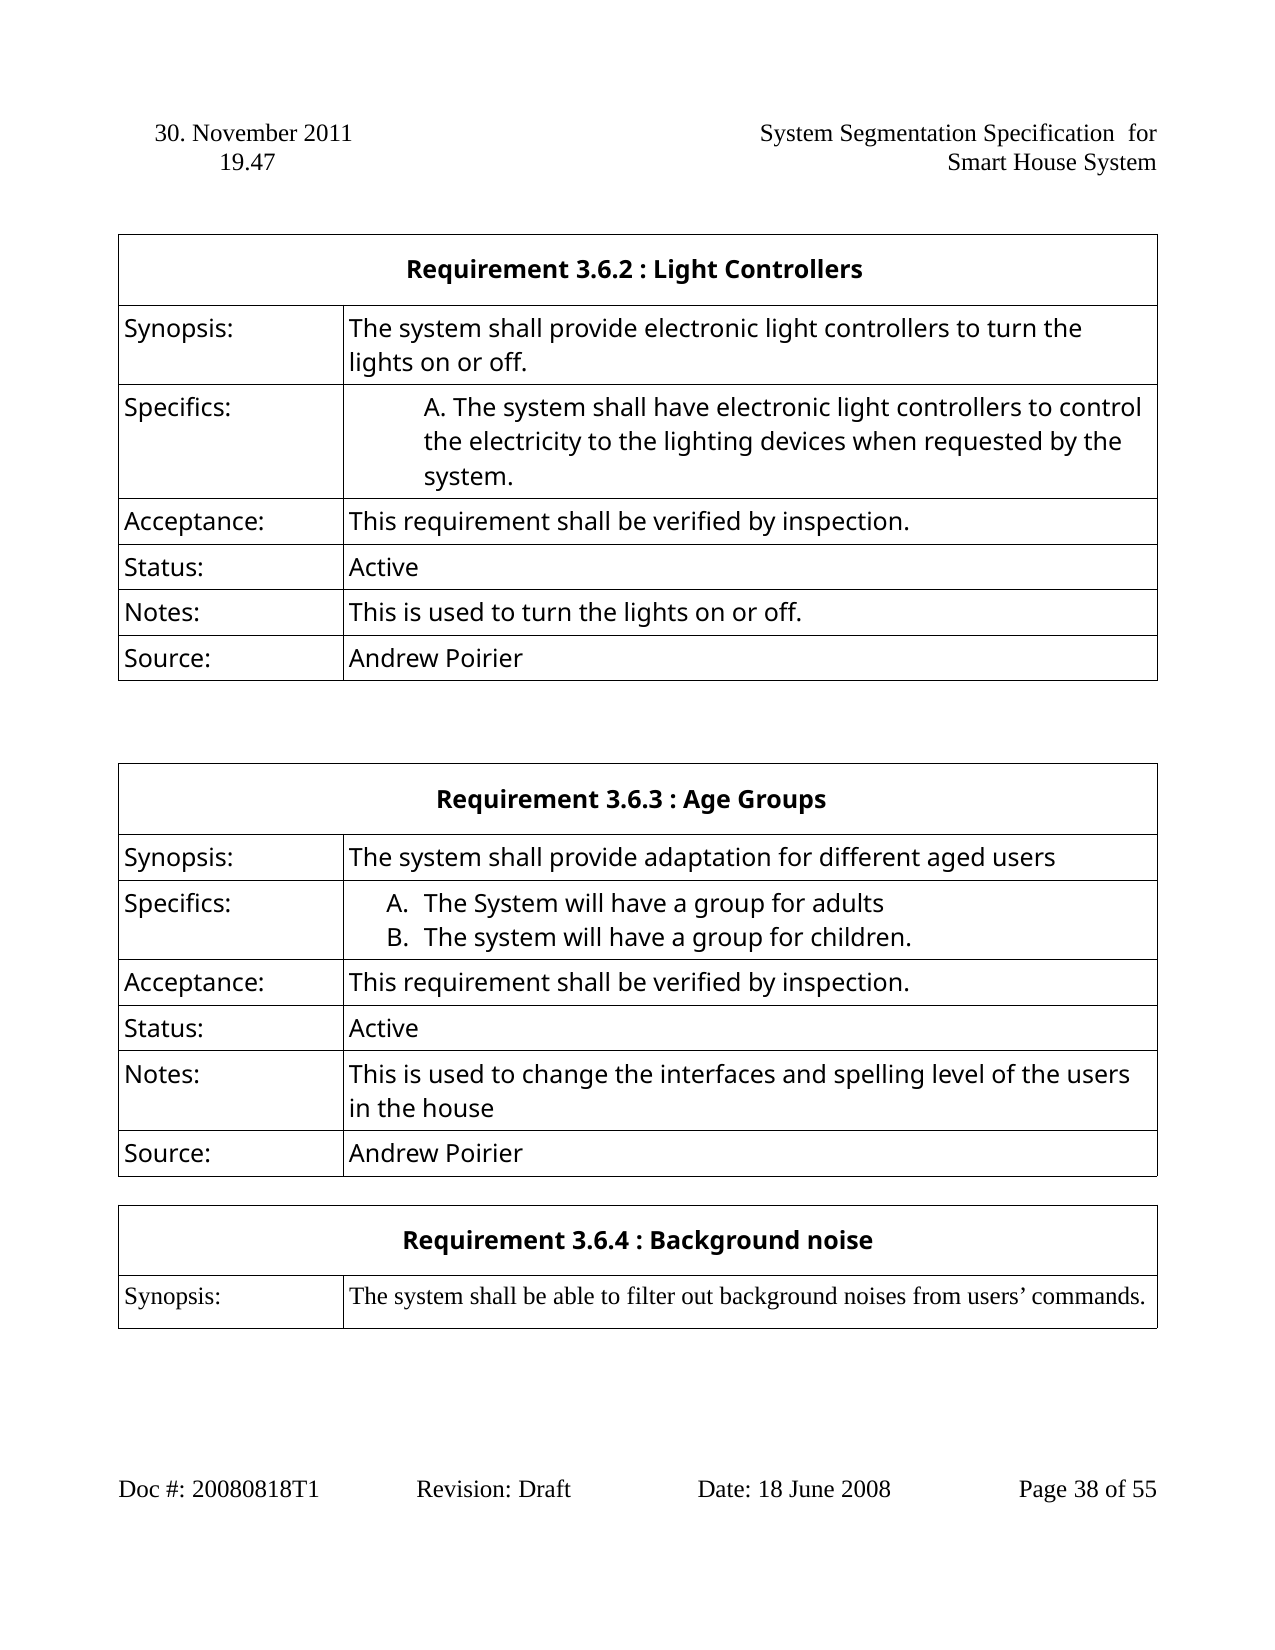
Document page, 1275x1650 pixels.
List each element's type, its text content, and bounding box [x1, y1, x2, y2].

table_cell The system shall provide adaptation for different aged users [344, 835, 1157, 879]
table_cell Specifics: [119, 385, 343, 498]
table_cell This requirement shall be verified by inspection. [344, 960, 1157, 1005]
table_cell Active [344, 545, 1157, 589]
table_header Requirement 3.6.2 : Light Controllers [119, 235, 1157, 304]
table_cell The system shall be able to filter out background noises from users’ commands. [344, 1276, 1157, 1328]
table_header Requirement 3.6.3 : Age Groups [119, 764, 1157, 834]
table_cell This is used to turn the lights on or off. [344, 590, 1157, 635]
table_cell The system shall provide electronic light controllers to turn the lights on or off. [344, 306, 1157, 384]
table_cell Synopsis: [119, 835, 343, 879]
table_cell The System will have a group for adults The system will have a group for children. [344, 881, 1157, 959]
table_cell Specifics: [119, 881, 343, 959]
table_cell Status: [119, 545, 343, 589]
table_cell Status: [119, 1006, 343, 1050]
table_cell Acceptance: [119, 499, 343, 543]
table_cell Synopsis: [119, 306, 343, 384]
table_cell Active [344, 1006, 1157, 1050]
table_cell Andrew Poirier [344, 636, 1157, 680]
table_cell A. The system shall have electronic light controllers to control the electricity to the lighting devices when requested by the system. [344, 385, 1157, 498]
table_cell This requirement shall be verified by inspection. [344, 499, 1157, 543]
table_header Requirement 3.6.4 : Background noise [119, 1206, 1157, 1275]
table_cell Source: [119, 636, 343, 680]
table_cell This is used to change the interfaces and spelling level of the users in the house [344, 1051, 1157, 1130]
table_cell Acceptance: [119, 960, 343, 1005]
table_cell Notes: [119, 590, 343, 635]
table_cell Andrew Poirier [344, 1131, 1157, 1176]
table_cell Synopsis: [119, 1276, 343, 1328]
table_cell Notes: [119, 1051, 343, 1130]
table_cell Source: [119, 1131, 343, 1176]
